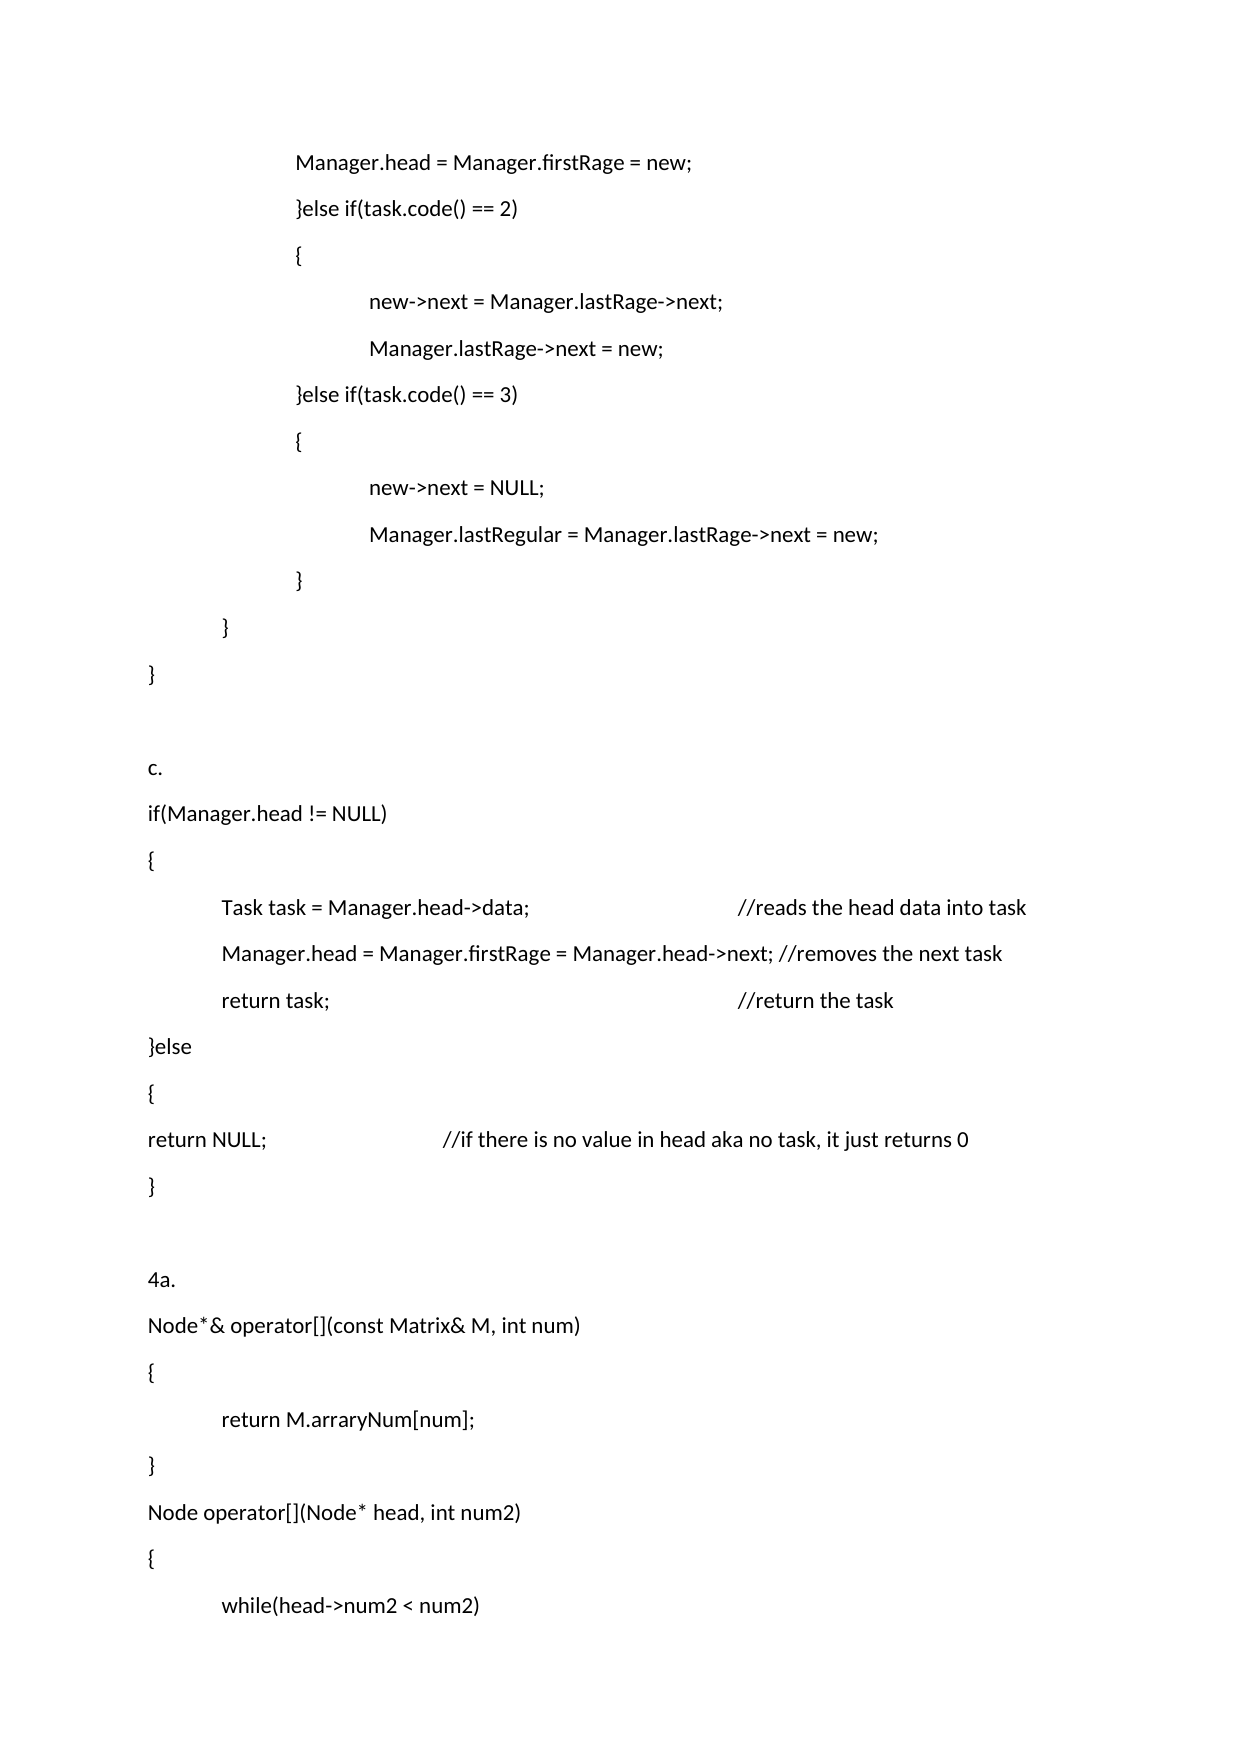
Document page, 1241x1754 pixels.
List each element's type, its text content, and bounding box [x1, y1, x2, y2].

text Manager.head = Manager.firstRage = new; [148, 148, 1093, 176]
text }else if(task.code() == 3) [148, 380, 1093, 408]
text return task; //return the task [148, 986, 1093, 1014]
text { [148, 427, 1093, 455]
text Manager.lastRage->next = new; [148, 334, 1093, 362]
text new->next = NULL; [148, 473, 1093, 502]
text return M.arraryNum[num]; [148, 1405, 1093, 1433]
text { [148, 1544, 1093, 1572]
text c. [148, 753, 1093, 781]
text 4a. [148, 1265, 1093, 1293]
text } [148, 613, 1093, 641]
text } [148, 660, 1093, 688]
text while(head->num2 < num2) [148, 1591, 1093, 1619]
text { [148, 1079, 1093, 1107]
text } [148, 567, 1093, 595]
text { [148, 241, 1093, 269]
text { [148, 846, 1093, 874]
text } [148, 1172, 1093, 1200]
text { [148, 1358, 1093, 1386]
text Manager.lastRegular = Manager.lastRage->next = new; [148, 520, 1093, 548]
text } [148, 1451, 1093, 1479]
text }else [148, 1032, 1093, 1060]
text Node*& operator[](const Matrix& M, int num) [148, 1312, 1093, 1340]
text Node operator[](Node* head, int num2) [148, 1498, 1093, 1526]
text new->next = Manager.lastRage->next; [148, 287, 1093, 315]
text Manager.head = Manager.firstRage = Manager.head->next; //removes the next task [148, 939, 1093, 967]
text return NULL; //if there is no value in head aka no task, it just returns 0 [148, 1125, 1093, 1153]
text if(Manager.head != NULL) [148, 799, 1093, 827]
text Task task = Manager.head->data; //reads the head data into task [148, 893, 1093, 921]
text }else if(task.code() == 2) [148, 194, 1093, 222]
